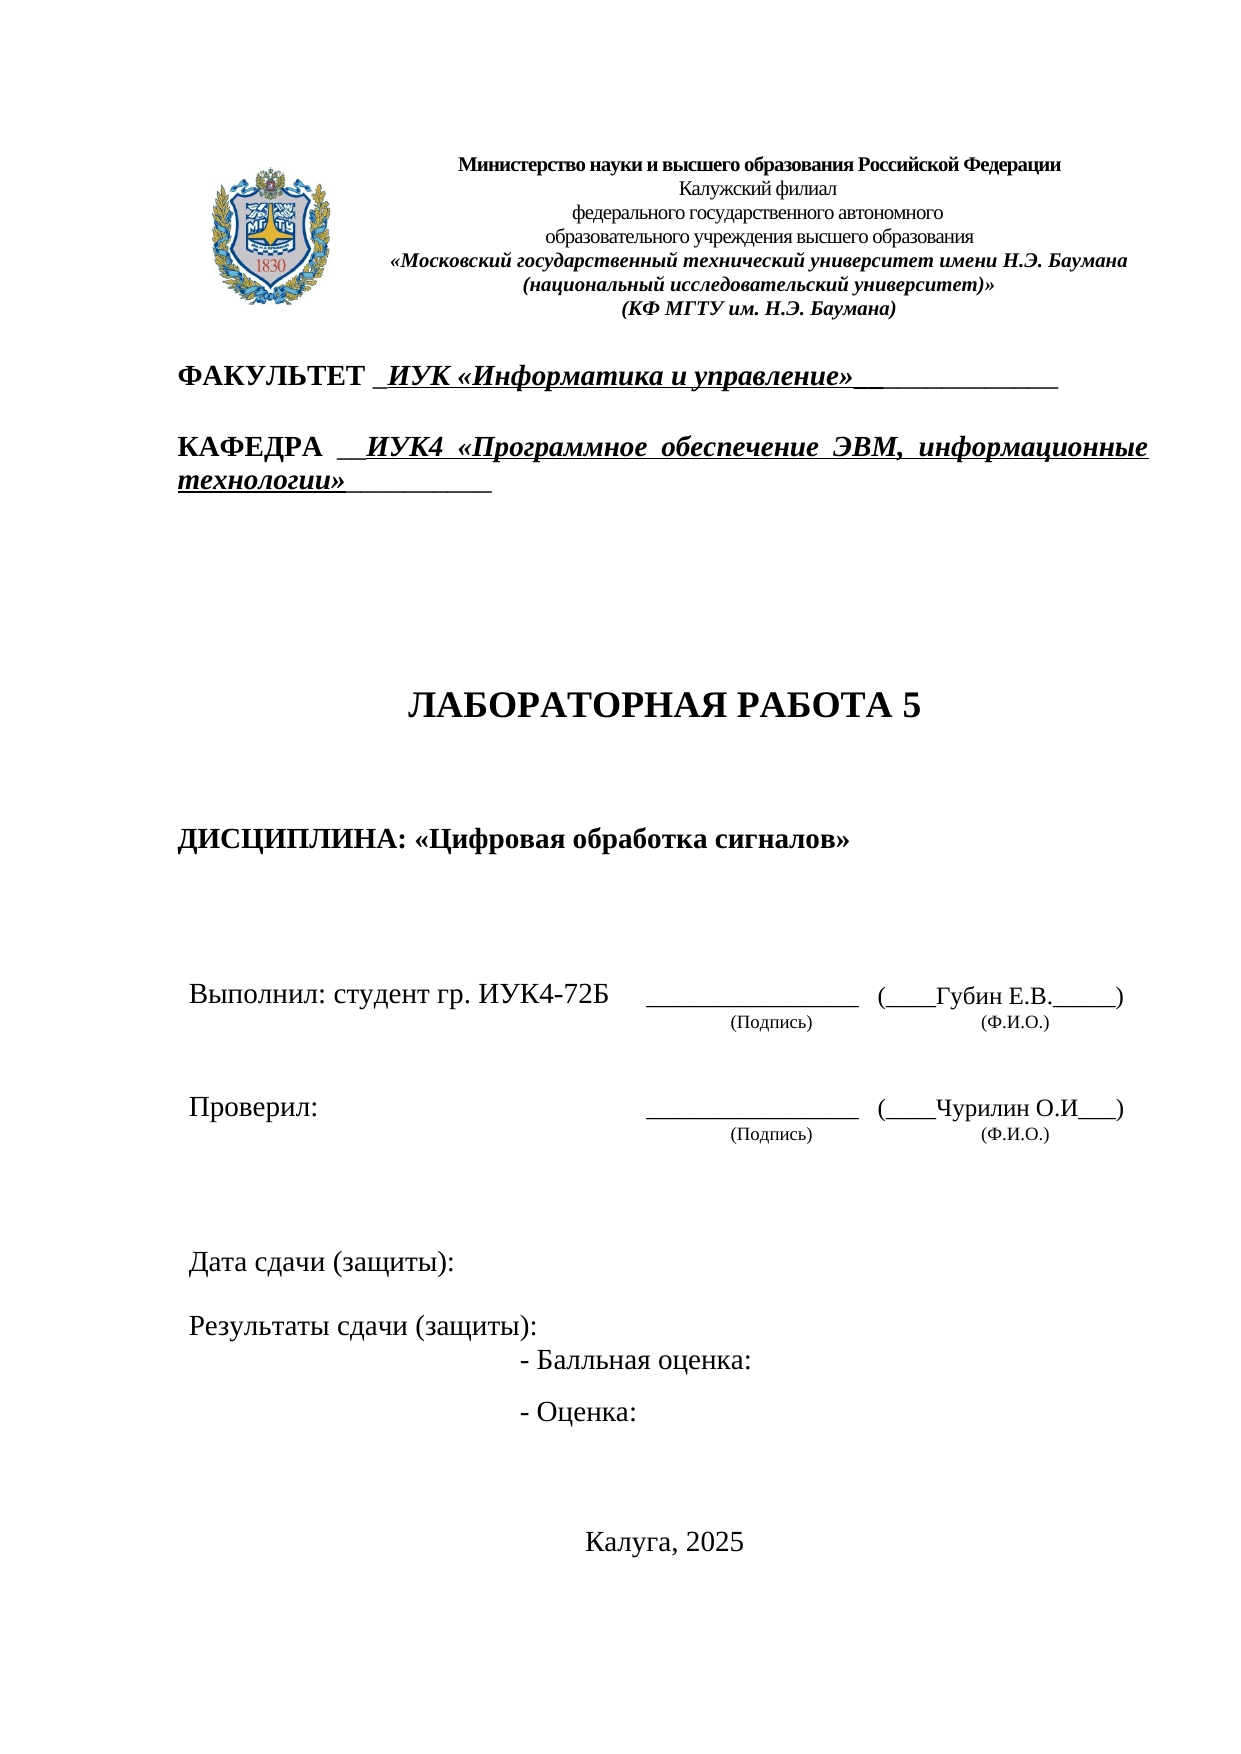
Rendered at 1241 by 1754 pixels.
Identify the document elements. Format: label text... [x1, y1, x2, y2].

table_header [189, 152, 354, 320]
table_cell Дата сдачи (защиты): Результаты сдачи (защиты): [177, 1180, 1174, 1342]
table_header Министерство науки и высшего образования Российской Федерации Калужский филиал федерального государственного автономного образовательного учреждения высшего образования «Московский государственный технический университет имени Н.Э. Баумана (национальный исследовательский университет)» (КФ МГТУ им. Н.Э. Баумана) [354, 152, 1166, 320]
text ФАКУЛЬТЕТ _ИУК «Информатика и управление»______________ [177, 358, 1152, 391]
table_cell - Балльная оценка: - Оценка: [508, 1343, 1174, 1457]
table_header _________________ (____Губин Е.В._____) (Подпись) (Ф.И.О.) [635, 956, 1174, 1068]
table_cell _________________ (____Чурилин О.И___) (Подпись) (Ф.И.О.) [635, 1068, 1174, 1180]
table_cell [177, 1343, 508, 1457]
table_header Выполнил: студент гр. ИУК4-72Б [177, 956, 635, 1068]
text ЛАБОРАТОРНАЯ РАБОТА 5 [177, 683, 1152, 726]
table_cell Проверил: [177, 1068, 635, 1180]
text Калуга, 2025 [177, 1524, 1152, 1557]
text КАФЕДРА __ИУК4 «Программное обеспечение ЭВМ, информационные технологии»__________ [177, 429, 1152, 496]
text ДИСЦИПЛИНА: «Цифровая обработка сигналов» [177, 822, 1152, 855]
